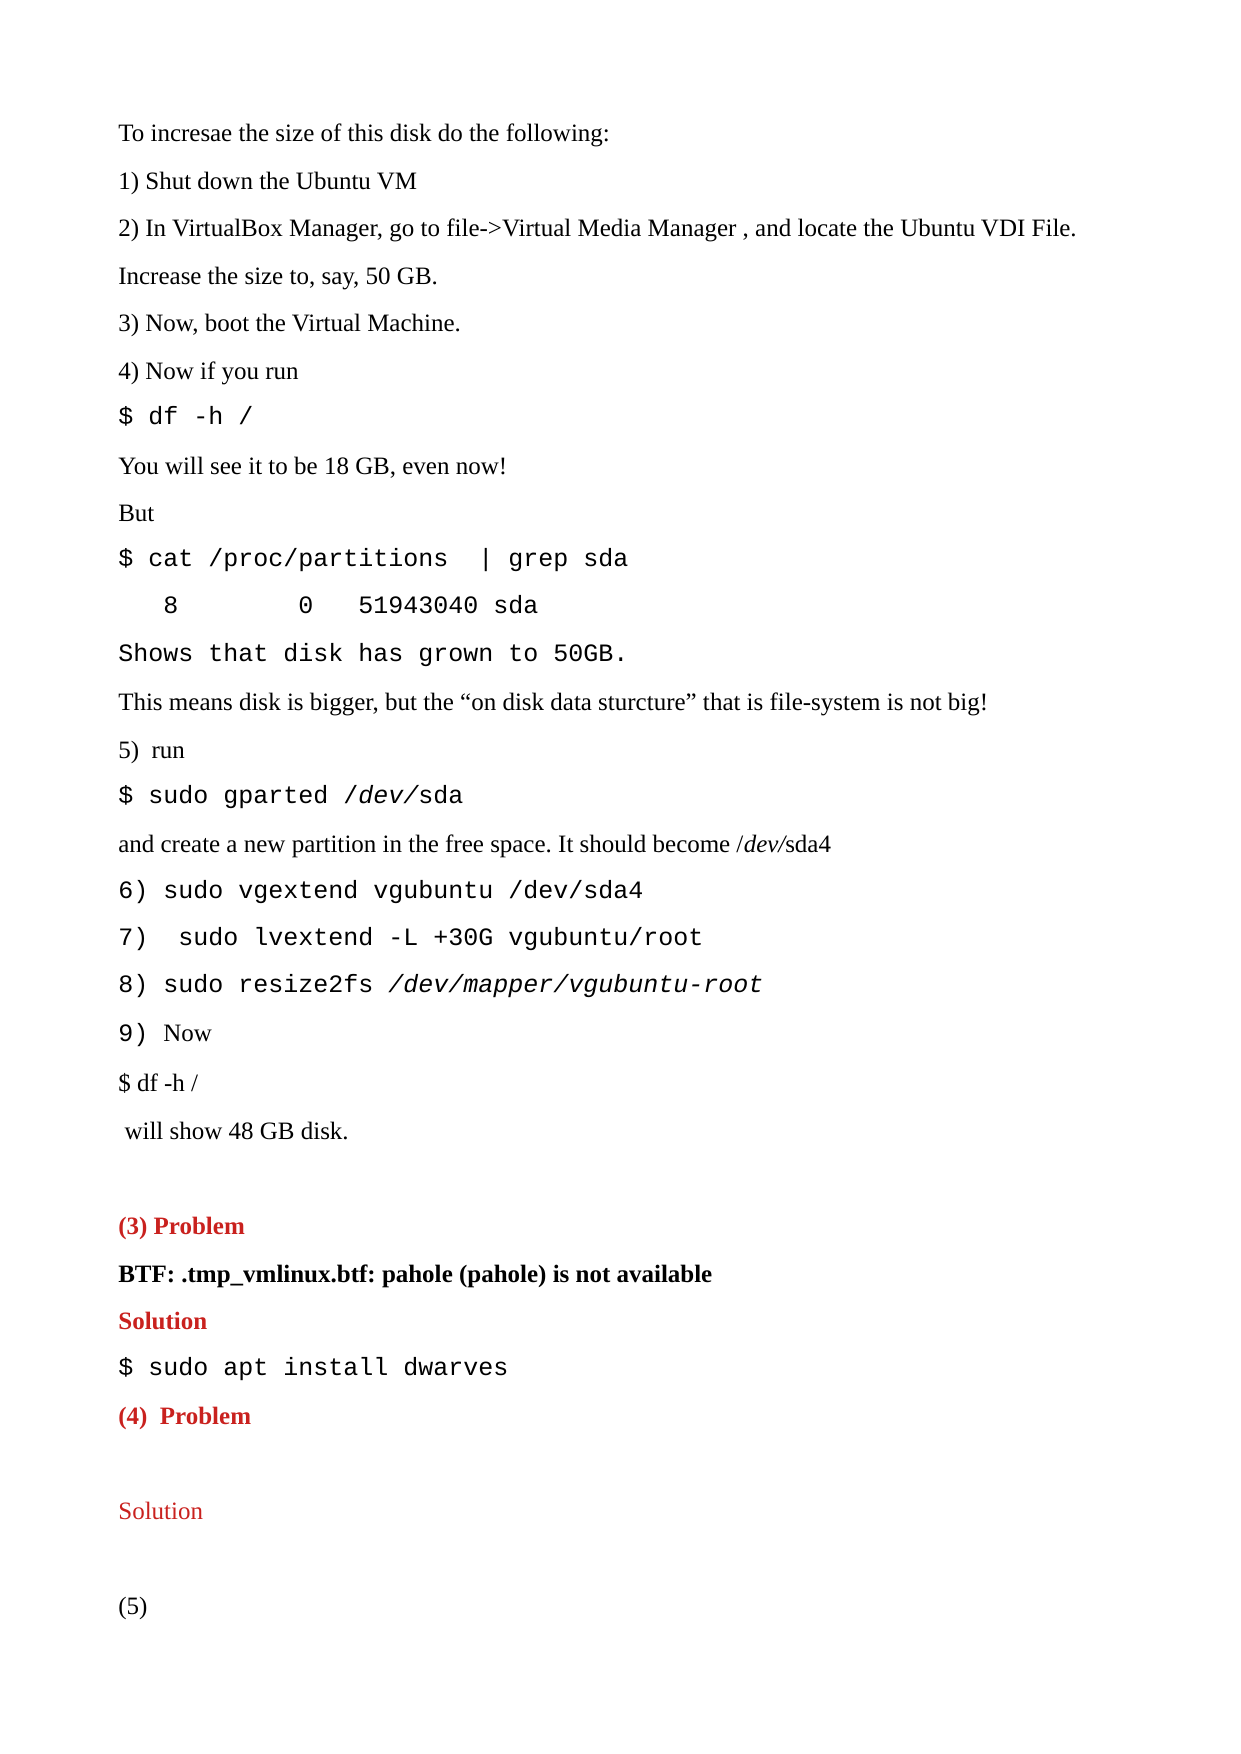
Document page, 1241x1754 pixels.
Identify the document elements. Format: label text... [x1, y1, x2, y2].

text 8) sudo resize2fs /dev/mapper/vgubuntu-root [118, 971, 1122, 1000]
text 8 0 51943040 sda [118, 593, 1122, 621]
text But [118, 498, 1122, 527]
text 6) sudo vgextend vgubuntu /dev/sda4 [118, 877, 1122, 906]
text $ sudo apt install dwarves [118, 1354, 1122, 1382]
text $ sudo gparted /dev/sda [118, 782, 1122, 811]
text $ df -h / [118, 404, 1122, 432]
text Solution [118, 1306, 1122, 1335]
text 3) Now, boot the Virtual Machine. [118, 308, 1122, 337]
text You will see it to be 18 GB, even now! [118, 451, 1122, 479]
text (3) Problem [118, 1211, 1122, 1240]
text (4) Problem [118, 1401, 1122, 1430]
text BTF: .tmp_vmlinux.btf: pahole (pahole) is not available [118, 1259, 1122, 1288]
text 5) run [118, 735, 1122, 764]
text Solution [118, 1496, 1122, 1525]
text will show 48 GB disk. [118, 1116, 1122, 1145]
text To incresae the size of this disk do the following: [118, 118, 1122, 147]
text 9) Now [118, 1018, 1122, 1049]
text This means disk is bigger, but the “on disk data sturcture” that is file-system is not big! [118, 687, 1122, 716]
text Shows that disk has grown to 50GB. [118, 640, 1122, 668]
text $ df -h / [118, 1068, 1122, 1097]
text 2) In VirtualBox Manager, go to file->Virtual Media Manager , and locate the Ubuntu VDI File. [118, 213, 1122, 242]
text Increase the size to, say, 50 GB. [118, 261, 1122, 290]
text (5) [118, 1591, 1122, 1620]
text 7) sudo lvextend -L +30G vgubuntu/root [118, 924, 1122, 953]
text $ cat /proc/partitions | grep sda [118, 546, 1122, 574]
text and create a new partition in the free space. It should become /dev/sda4 [118, 829, 1122, 858]
text 1) Shut down the Ubuntu VM [118, 166, 1122, 194]
text 4) Now if you run [118, 356, 1122, 385]
